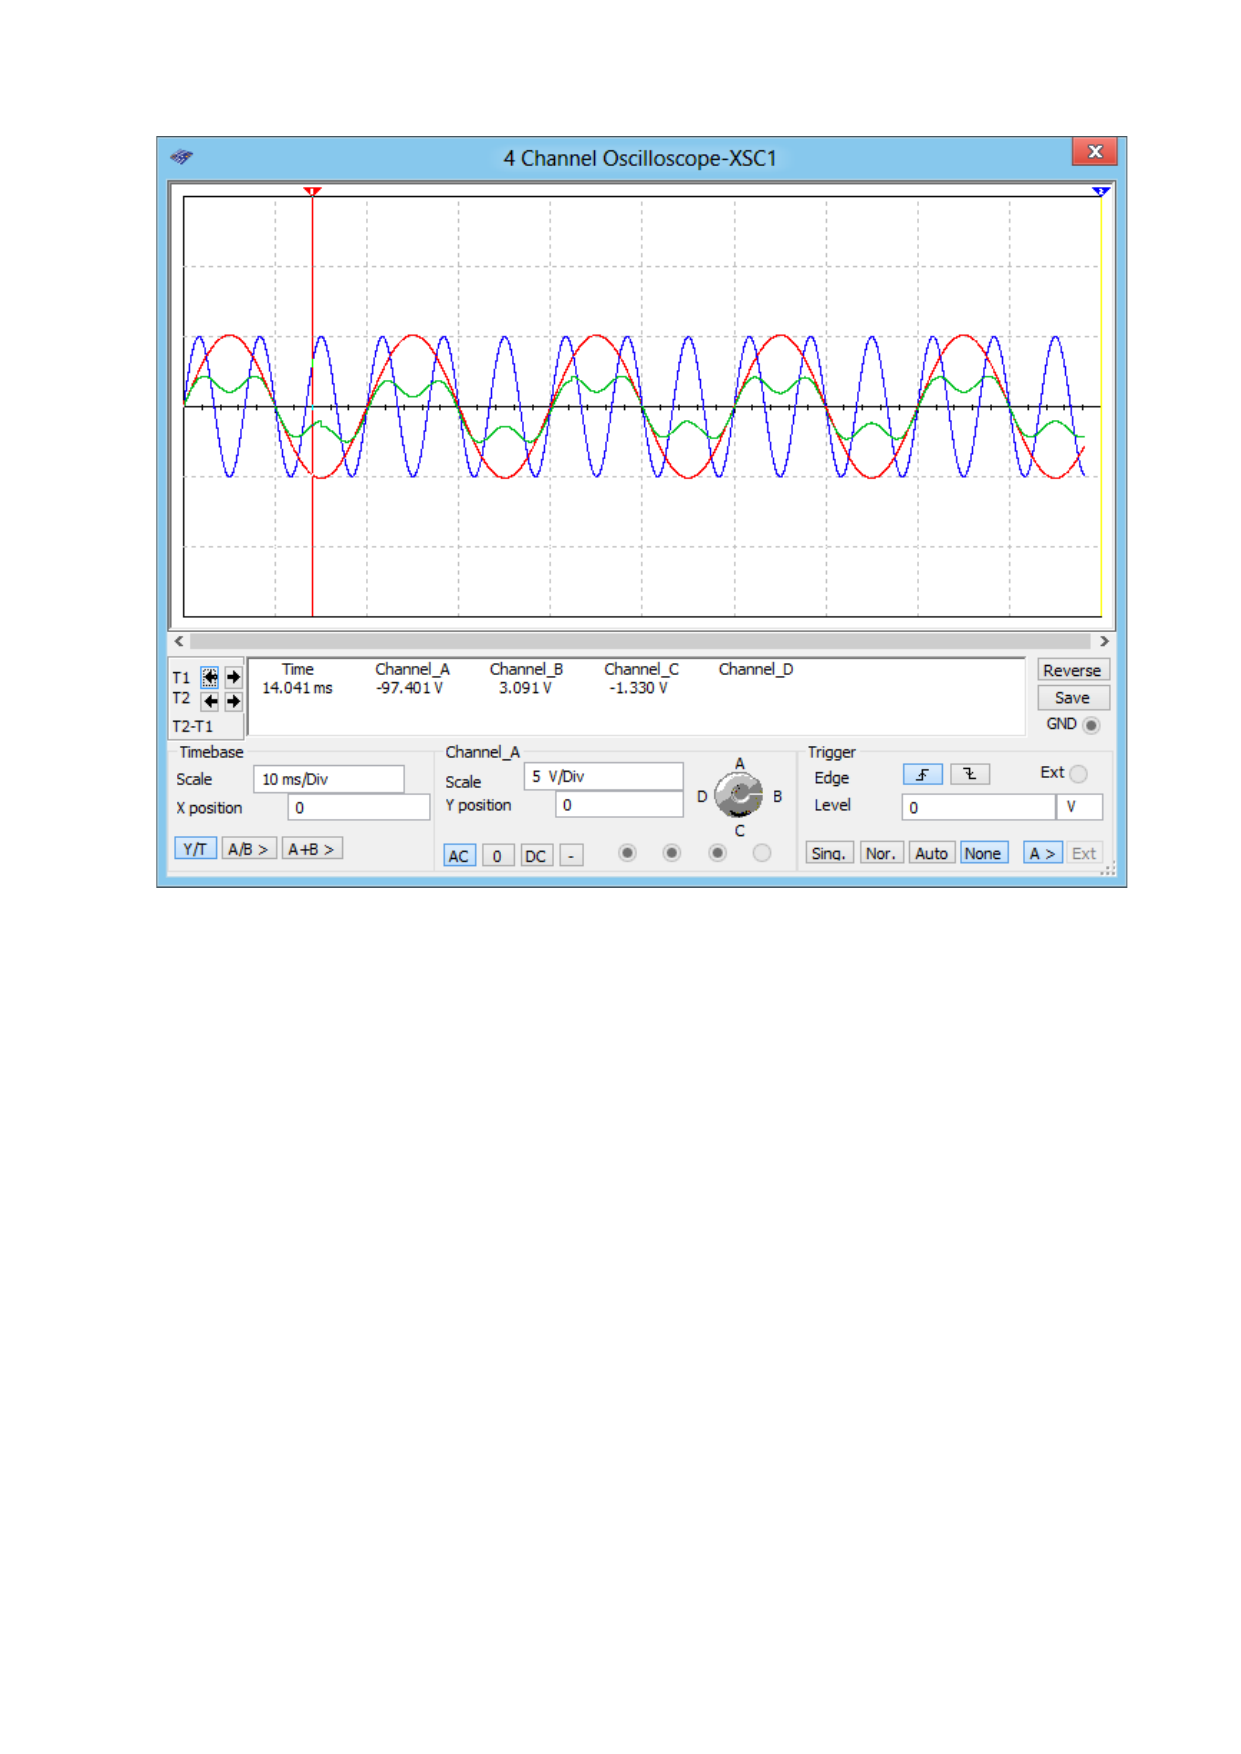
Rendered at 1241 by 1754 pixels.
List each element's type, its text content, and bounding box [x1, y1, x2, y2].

picture [156, 136, 1128, 888]
text Для колонки 'Составляющая 1': [118, 75, 1165, 1660]
